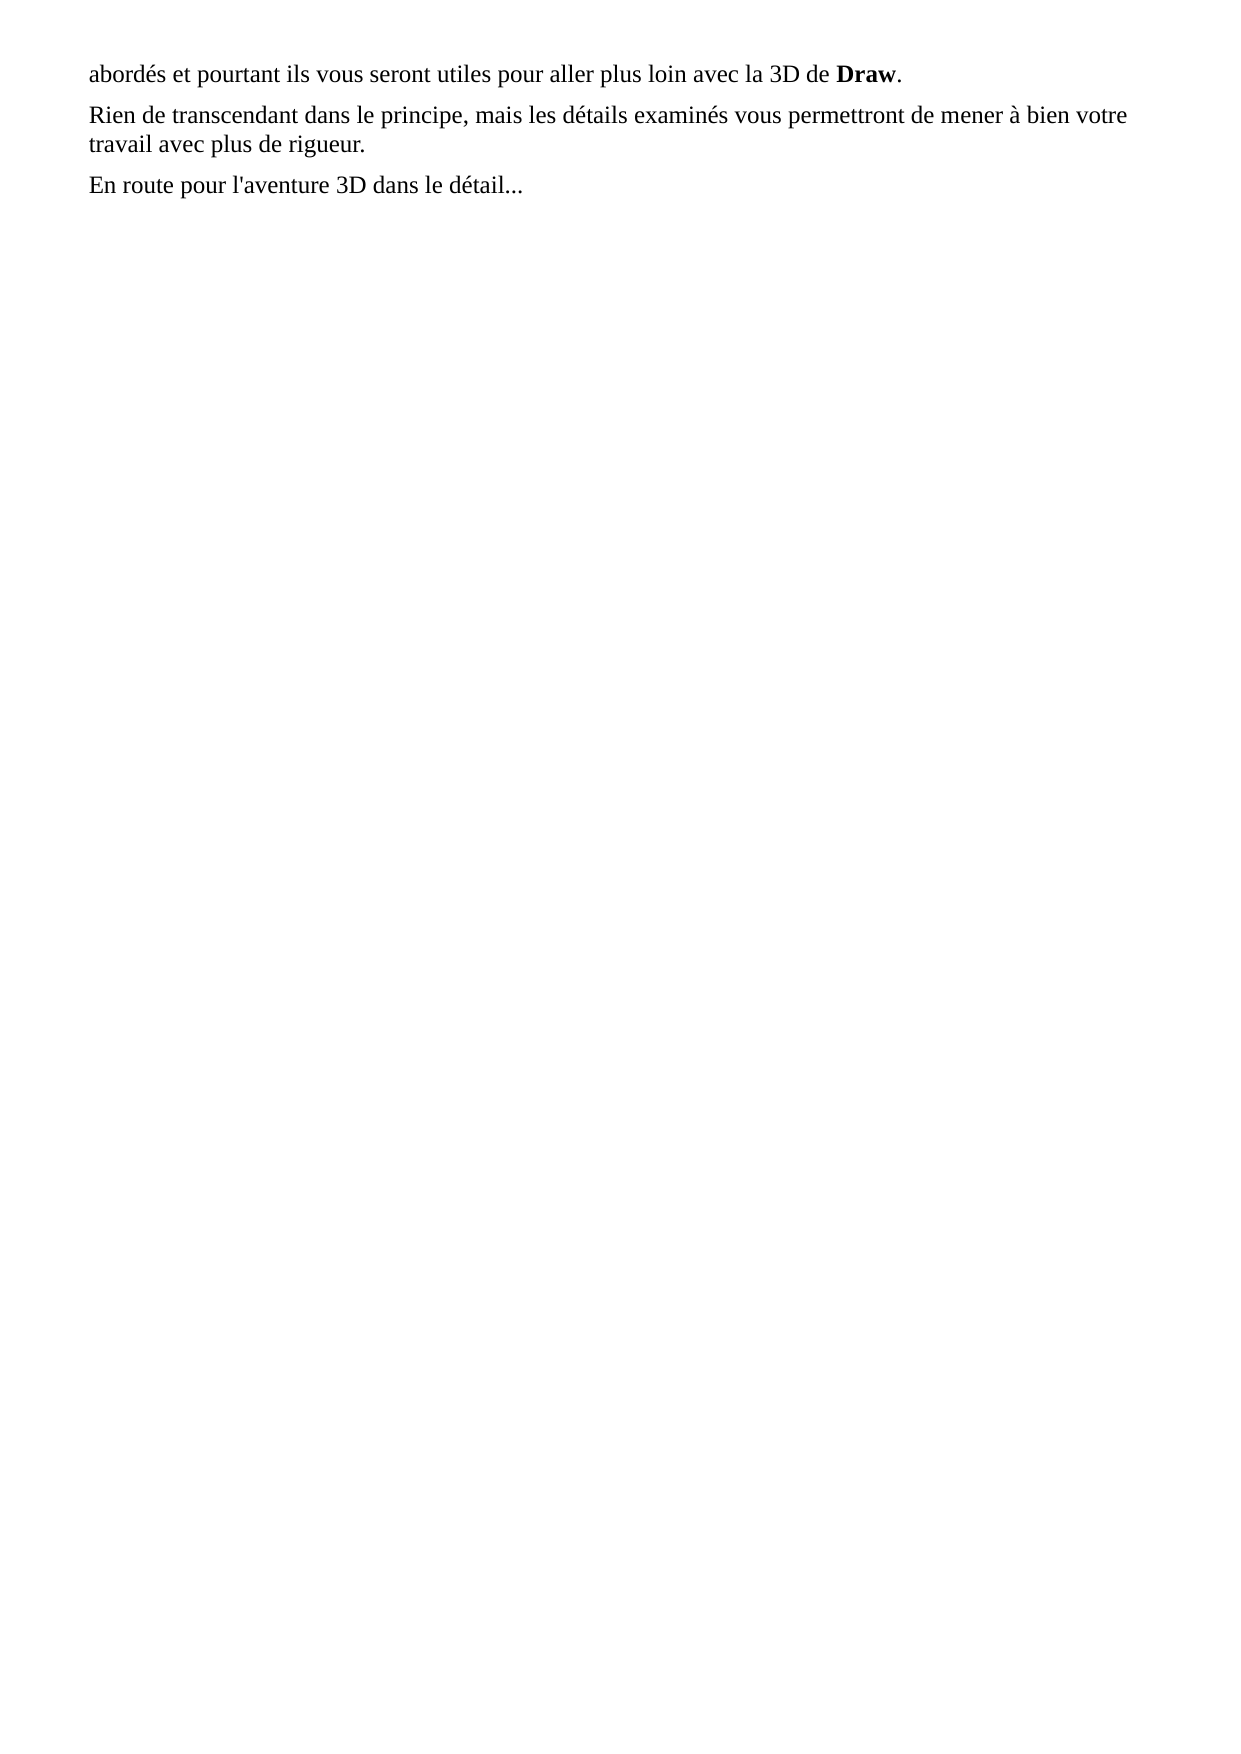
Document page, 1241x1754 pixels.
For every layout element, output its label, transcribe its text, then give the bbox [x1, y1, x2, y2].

text Rien de transcendant dans le principe, mais les détails examinés vous permettront de mener à bien votre travail avec plus de rigueur. [88, 100, 1181, 158]
text En route pour l'aventure 3D dans le détail... [88, 170, 1181, 199]
text abordés et pourtant ils vous seront utiles pour aller plus loin avec la 3D de Draw. [88, 59, 1181, 88]
